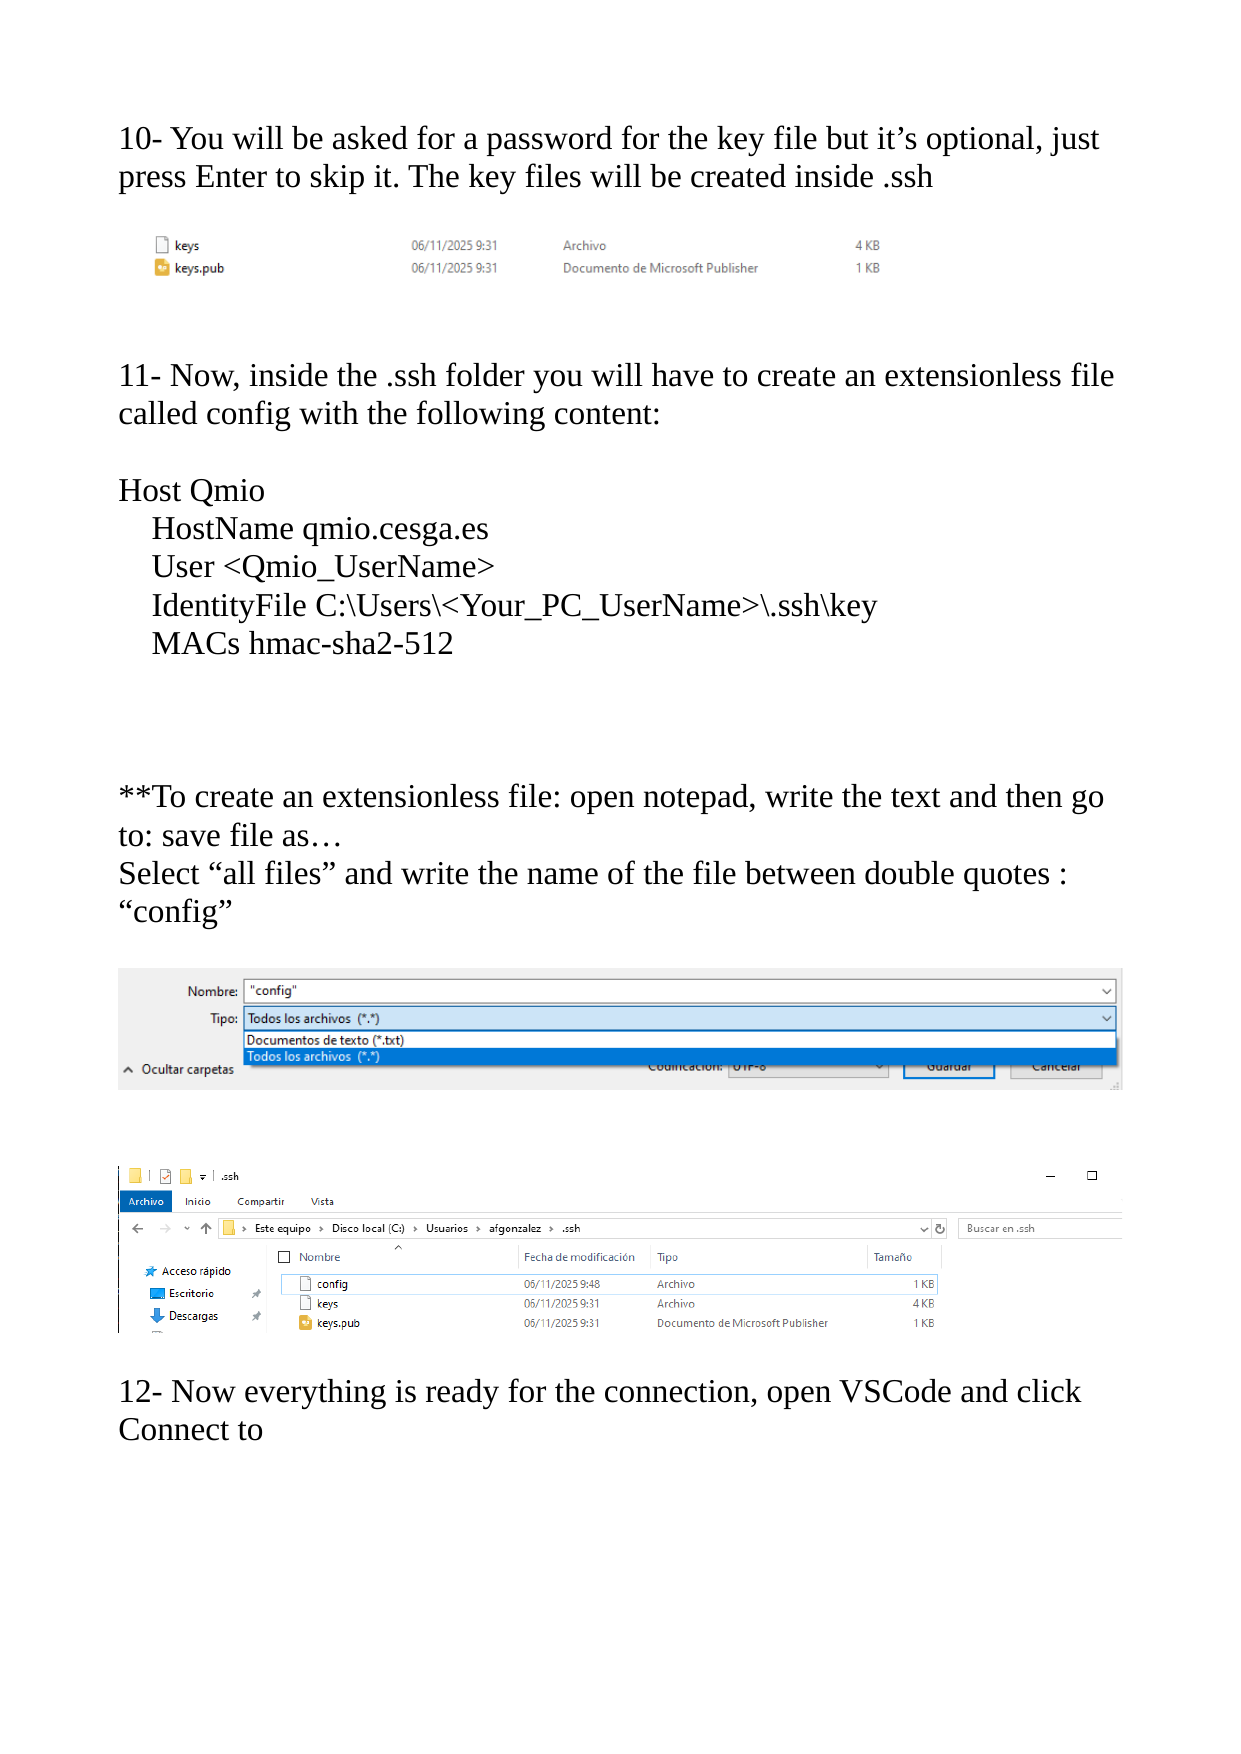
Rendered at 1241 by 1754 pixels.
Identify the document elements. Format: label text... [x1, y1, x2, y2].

text 12- Now everything is ready for the connection, open VSCode and click Connect to [118, 1371, 1122, 1448]
picture [118, 233, 1123, 279]
picture [118, 968, 1123, 1090]
picture [118, 1166, 1123, 1333]
text **To create an extensionless file: open notepad, write the text and then go to: save file as… [118, 777, 1122, 853]
text Select “all files” and write the name of the file between double quotes : “config” [118, 853, 1122, 930]
text 10- You will be asked for a password for the key file but it’s optional, just press Enter to skip it. The key files will be created inside .ssh [118, 118, 1122, 195]
text Host Qmio [118, 470, 1122, 508]
text MACs hmac-sha2-512 [118, 623, 1122, 662]
text IdentityFile C:\Users\<Your_PC_UserName>\.ssh\key [118, 585, 1122, 623]
text User <Qmio_UserName> [118, 547, 1122, 585]
text HostName qmio.cesga.es [118, 508, 1122, 547]
text 11- Now, inside the .ssh folder you will have to create an extensionless file called config with the following content: [118, 355, 1122, 432]
